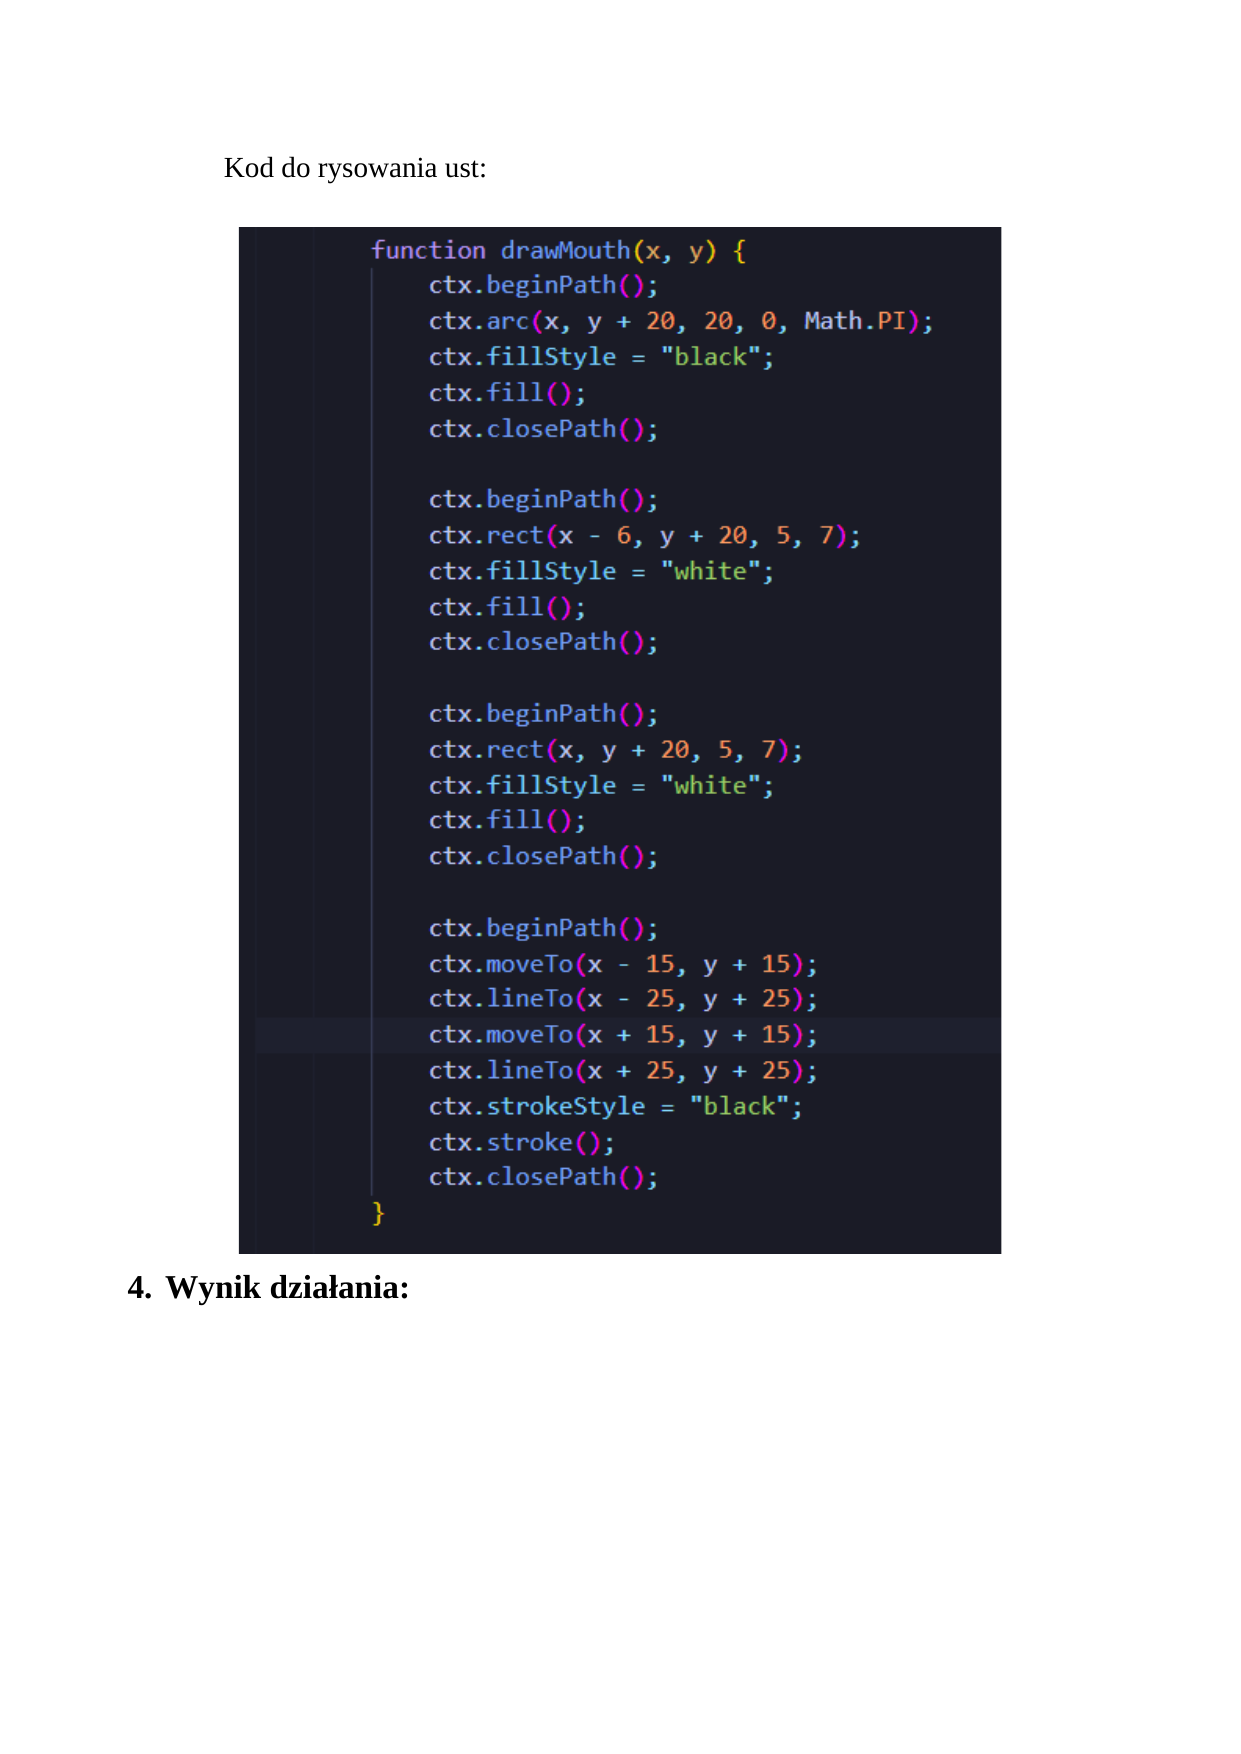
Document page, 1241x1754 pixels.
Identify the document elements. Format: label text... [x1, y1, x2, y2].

picture [238, 227, 1002, 1254]
text Kod do rysowania ust: [224, 150, 1090, 183]
list Wynik działania: [127, 1268, 1090, 1306]
